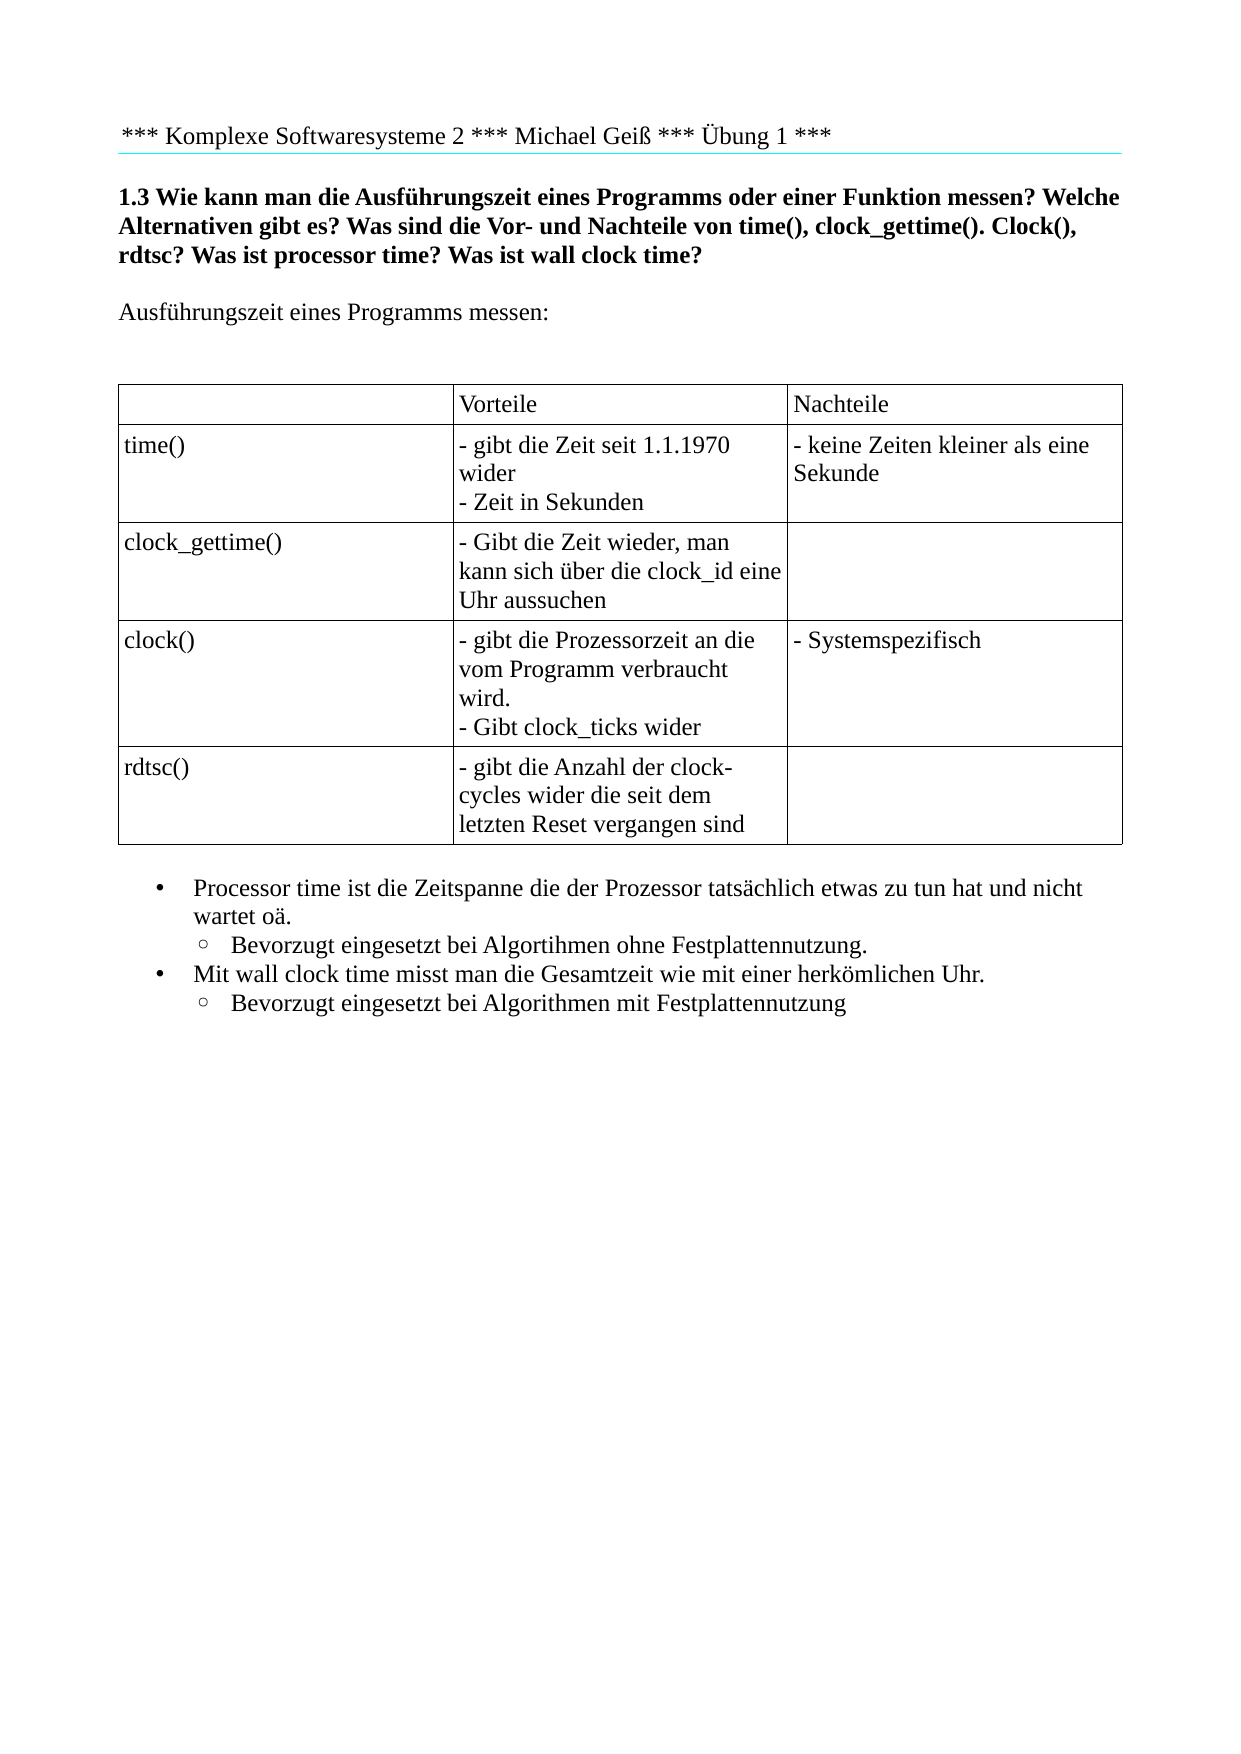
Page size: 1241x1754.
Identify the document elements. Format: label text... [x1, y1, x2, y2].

table_cell rdtsc() [119, 747, 453, 844]
table_cell - gibt die Prozessorzeit an die vom Programm verbraucht wird. - Gibt clock_ticks wider [454, 621, 787, 746]
table_cell time() [119, 425, 453, 522]
list Bevorzugt eingesetzt bei Algortihmen ohne Festplattennutzung. [193, 930, 1122, 959]
list Processor time ist die Zeitspanne die der Prozessor tatsächlich etwas zu tun hat und nicht wartet oä. [156, 873, 1122, 930]
table_cell clock() [119, 621, 453, 746]
table_cell [788, 523, 1122, 619]
list Mit wall clock time misst man die Gesamtzeit wie mit einer herkömlichen Uhr. [156, 959, 1122, 988]
text 1.3 Wie kann man die Ausführungszeit eines Programms oder einer Funktion messen? Welche Alternativen gibt es? Was sind die Vor- und Nachteile von time(), clock_gettime(). Clock(), rdtsc? Was ist processor time? Was ist wall clock time? [118, 182, 1122, 268]
table_cell - Gibt die Zeit wieder, man kann sich über die clock_id eine Uhr aussuchen [454, 523, 787, 619]
table_cell - gibt die Anzahl der clock-cycles wider die seit dem letzten Reset vergangen sind [454, 747, 787, 844]
table_header Nachteile [788, 385, 1122, 424]
table_cell - gibt die Zeit seit 1.1.1970 wider - Zeit in Sekunden [454, 425, 787, 522]
table_cell - Systemspezifisch [788, 621, 1122, 746]
table_cell - keine Zeiten kleiner als eine Sekunde [788, 425, 1122, 522]
text Ausführungszeit eines Programms messen: [118, 297, 1122, 326]
table_cell [788, 747, 1122, 844]
table_cell clock_gettime() [119, 523, 453, 619]
table_header Vorteile [454, 385, 787, 424]
table_header [119, 385, 453, 424]
list Bevorzugt eingesetzt bei Algorithmen mit Festplattennutzung [193, 988, 1122, 1016]
